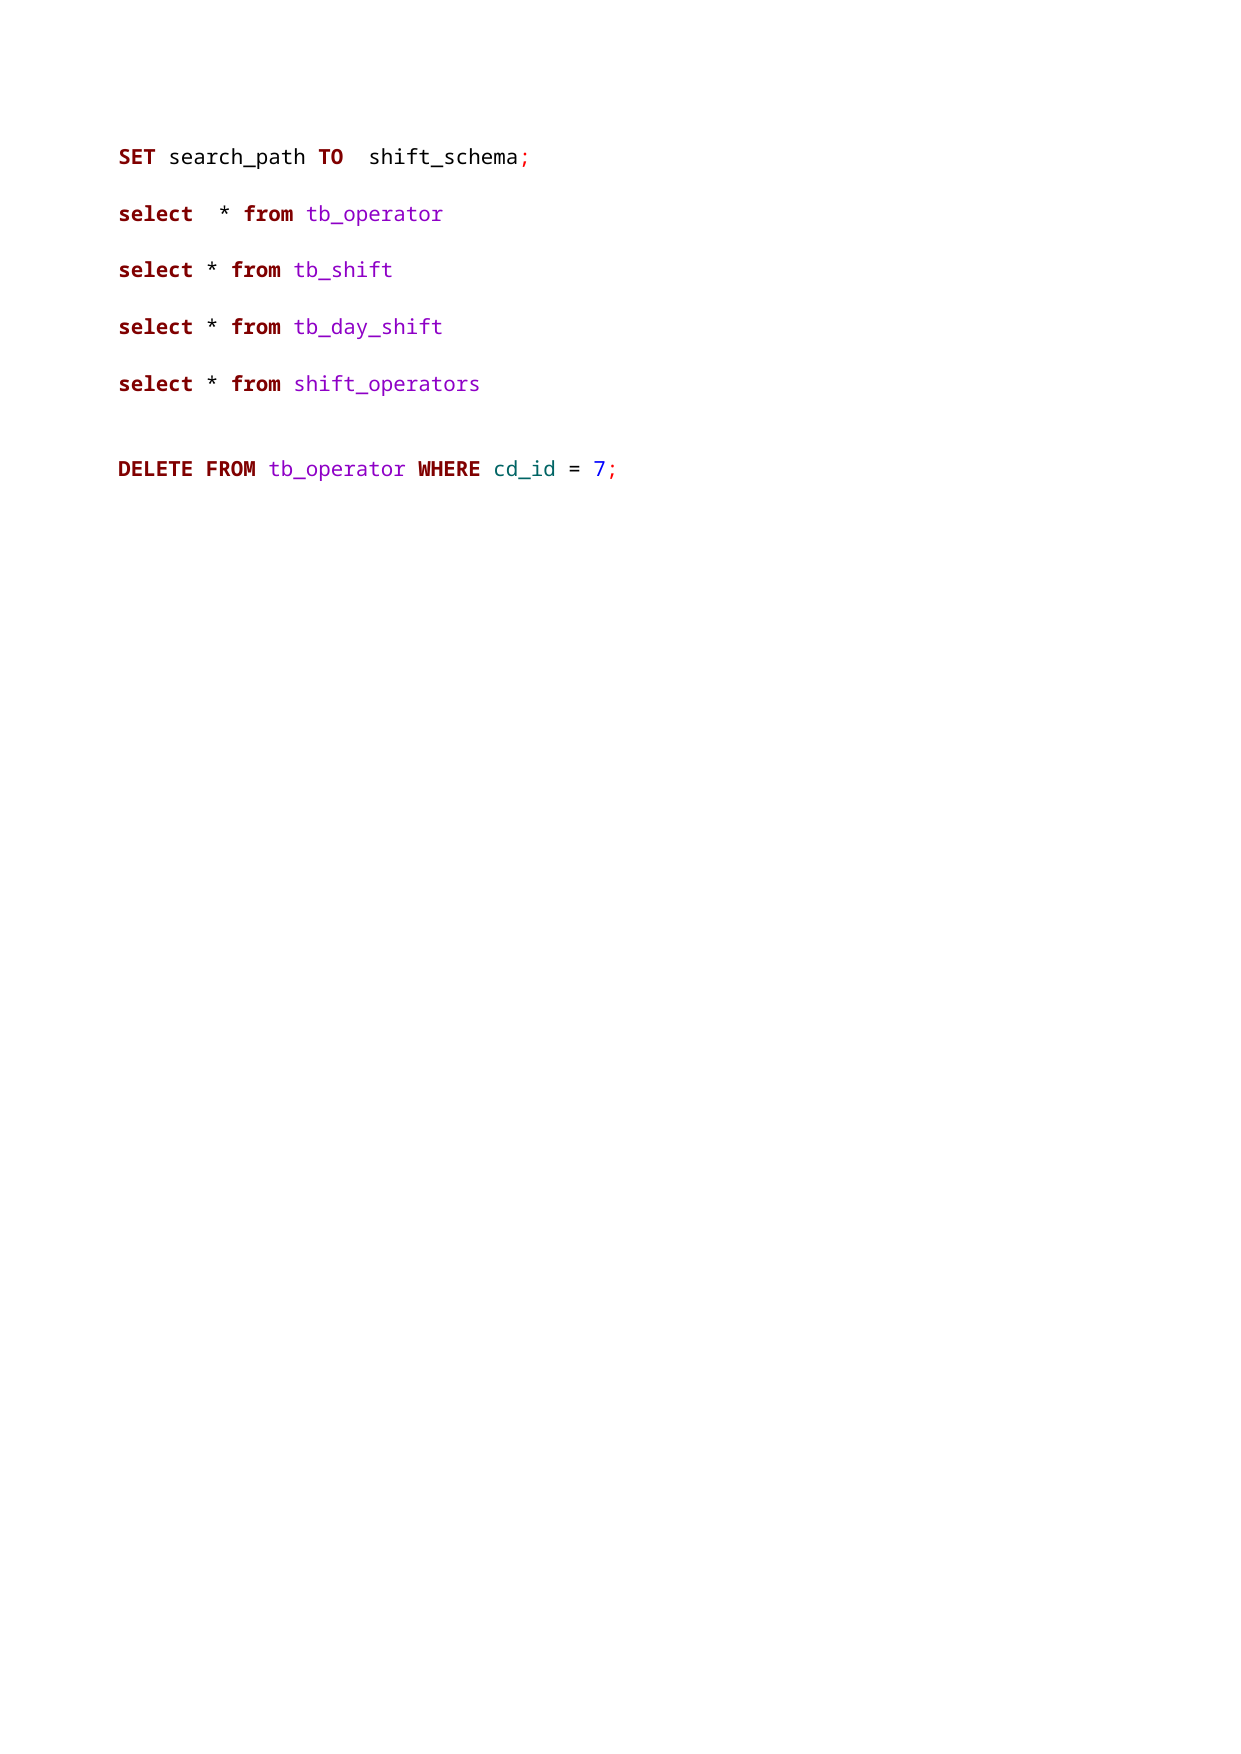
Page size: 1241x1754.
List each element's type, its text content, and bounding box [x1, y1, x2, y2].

text select * from tb_operator [118, 199, 1122, 227]
text select * from tb_shift [118, 256, 1122, 284]
text select * from tb_day_shift [118, 312, 1122, 341]
text SET search_path TO shift_schema; [118, 142, 1122, 170]
text DELETE FROM tb_operator WHERE cd_id = 7; [118, 454, 1122, 483]
text select * from shift_operators [118, 369, 1122, 398]
